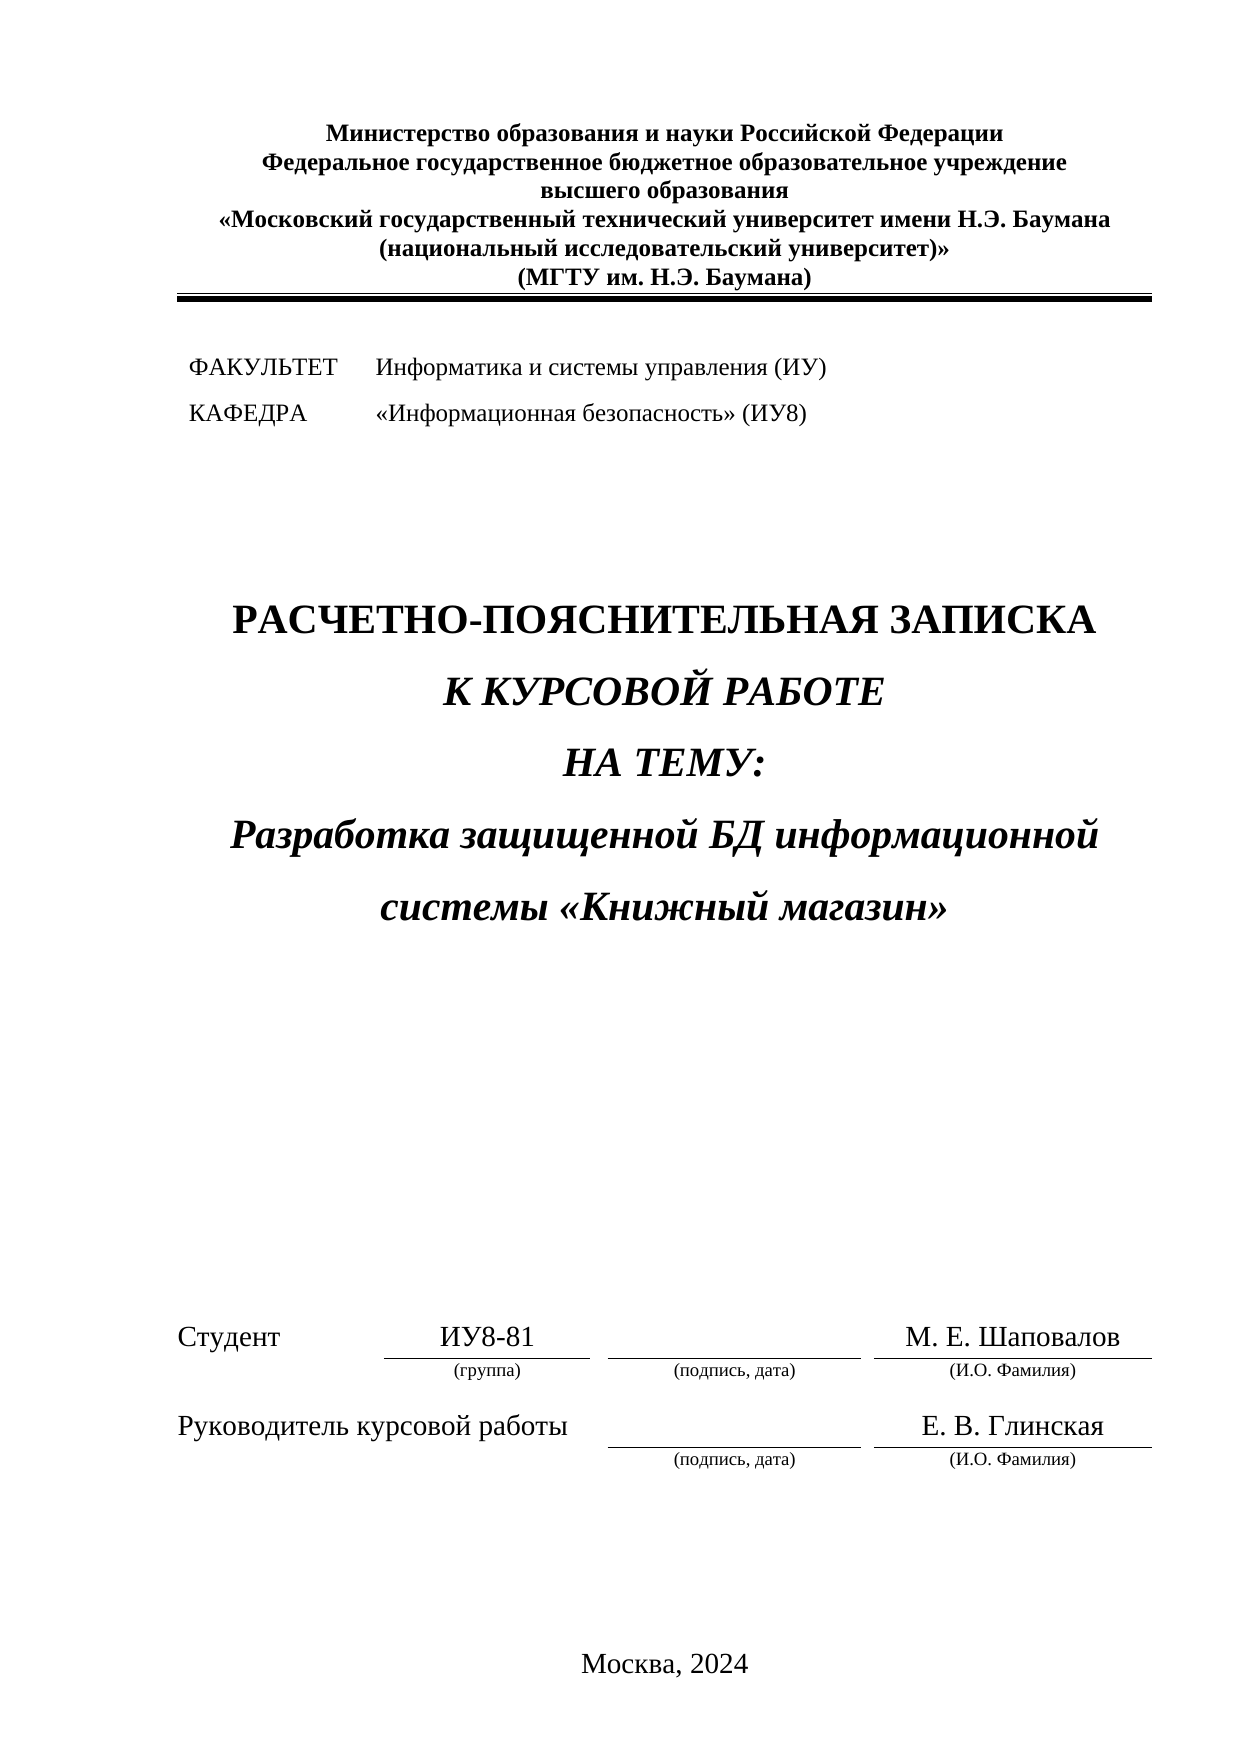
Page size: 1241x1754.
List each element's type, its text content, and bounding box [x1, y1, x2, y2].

text Федеральное государственное бюджетное образовательное учреждение [177, 147, 1152, 176]
table_cell «Информационная безопасность» (ИУ8) [364, 398, 1152, 443]
table_header ИУ8-81 [384, 1313, 590, 1358]
table_cell [590, 1402, 608, 1447]
table_cell [177, 1358, 384, 1402]
text (национальный исследовательский университет)» [177, 233, 1152, 262]
table_cell Руководитель курсовой работы [177, 1402, 590, 1447]
table_header [861, 1313, 874, 1358]
text РАСЧЕТНО-ПОЯСНИТЕЛЬНАЯ ЗАПИСКА [177, 594, 1152, 642]
table_header Факультет [177, 353, 364, 398]
text «Московский государственный технический университет имени Н.Э. Баумана [177, 204, 1152, 233]
table_cell (подпись, дата) [608, 1448, 861, 1491]
table_cell [590, 1447, 608, 1491]
text Министерство образования и науки Российской Федерации [177, 118, 1152, 147]
table_cell [861, 1358, 874, 1402]
table_header М. Е. Шаповалов [874, 1313, 1152, 1358]
table_cell Кафедра [177, 398, 364, 443]
text высшего образования [177, 176, 1152, 204]
table_cell [861, 1402, 874, 1447]
table_cell Е. В. Глинская [874, 1402, 1152, 1447]
table_cell [608, 1402, 861, 1447]
table_header Информатика и системы управления (ИУ) [364, 353, 1152, 398]
table_header Студент [177, 1313, 384, 1358]
table_cell (И.О. Фамилия) [874, 1448, 1152, 1491]
table_cell [590, 1358, 608, 1402]
table_cell [177, 1447, 590, 1491]
text НА ТЕМУ: [177, 738, 1152, 786]
table_cell (подпись, дата) [608, 1359, 861, 1402]
table_cell [861, 1447, 874, 1491]
text К КУРСОВОЙ РАБОТЕ [177, 666, 1152, 714]
table_cell (И.О. Фамилия) [874, 1359, 1152, 1402]
table_cell (группа) [384, 1359, 590, 1402]
table_header [590, 1313, 608, 1358]
text Разработка защищенной БД информационной системы «Книжный магазин» [177, 810, 1152, 929]
text (МГТУ им. Н.Э. Баумана) [177, 262, 1152, 293]
table_header [608, 1313, 861, 1358]
